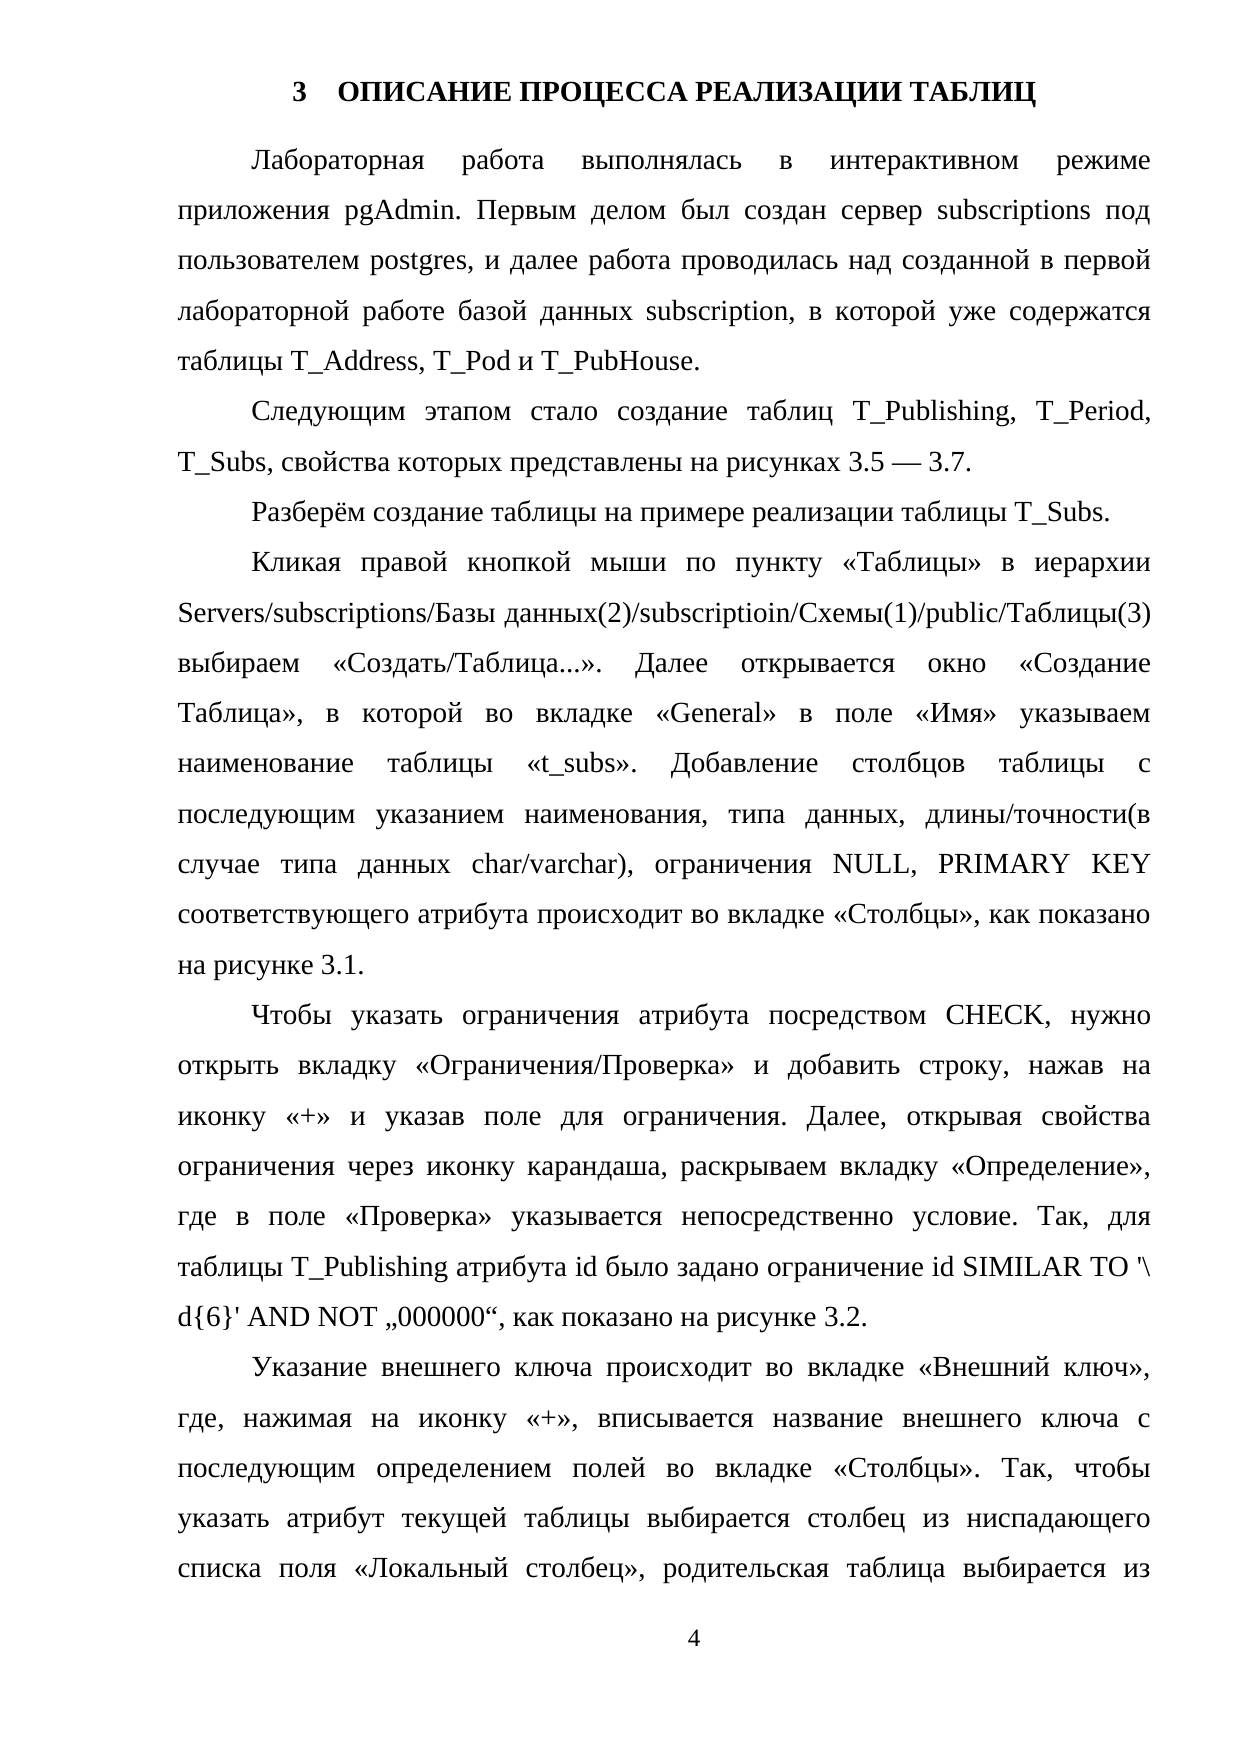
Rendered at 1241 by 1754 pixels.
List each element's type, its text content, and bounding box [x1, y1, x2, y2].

text Разберём создание таблицы на примере реализации таблицы T_Subs. [177, 494, 1152, 528]
text Лабораторная работа выполнялась в интерактивном режиме приложения pgAdmin. Первым делом был создан сервер subscriptions под пользователем postgres, и далее работа проводилась над созданной в первой лабораторной работе базой данных subscription, в которой уже содержатся таблицы T_Address, T_Pod и T_PubHouse. [177, 142, 1152, 377]
text Следующим этапом стало создание таблиц T_Publishing, T_Period, T_Subs, свойства которых представлены на рисунках 3.5 — 3.7. [177, 393, 1152, 477]
text Указание внешнего ключа происходит во вкладке «Внешний ключ», где, нажимая на иконку «+», вписывается название внешнего ключа с последующим определением полей во вкладке «Столбцы». Так, чтобы указать атрибут текущей таблицы выбирается столбец из ниспадающего списка поля «Локальный столбец», родительская таблица выбирается из [177, 1349, 1152, 1584]
text Кликая правой кнопкой мыши по пункту «Таблицы» в иерархии Servers/subscriptions/Базы данных(2)/subscriptioin/Схемы(1)/public/Таблицы(3) выбираем «Создать/Таблица...». Далее открывается окно «Создание Таблица», в которой во вкладке «General» в поле «Имя» указываем наименование таблицы «t_subs». Добавление столбцов таблицы с последующим указанием наименования, типа данных, длины/точности(в случае типа данных char/varchar), ограничения NULL, PRIMARY KEY соответствующего атрибута происходит во вкладке «Столбцы», как показано на рисунке 3.1. [177, 544, 1152, 980]
subtitle ОПИСАНИЕ ПРОЦЕССА РЕАЛИЗАЦИИ ТАБЛИЦ [177, 74, 1152, 107]
text Чтобы указать ограничения атрибута посредством CHECK, нужно открыть вкладку «Ограничения/Проверка» и добавить строку, нажав на иконку «+» и указав поле для ограничения. Далее, открывая свойства ограничения через иконку карандаша, раскрываем вкладку «Определение», где в поле «Проверка» указывается непосредственно условие. Так, для таблицы T_Publishing атрибута id было задано ограничение id SIMILAR TO '\d{6}' AND NOT „000000“, как показано на рисунке 3.2. [177, 997, 1152, 1333]
